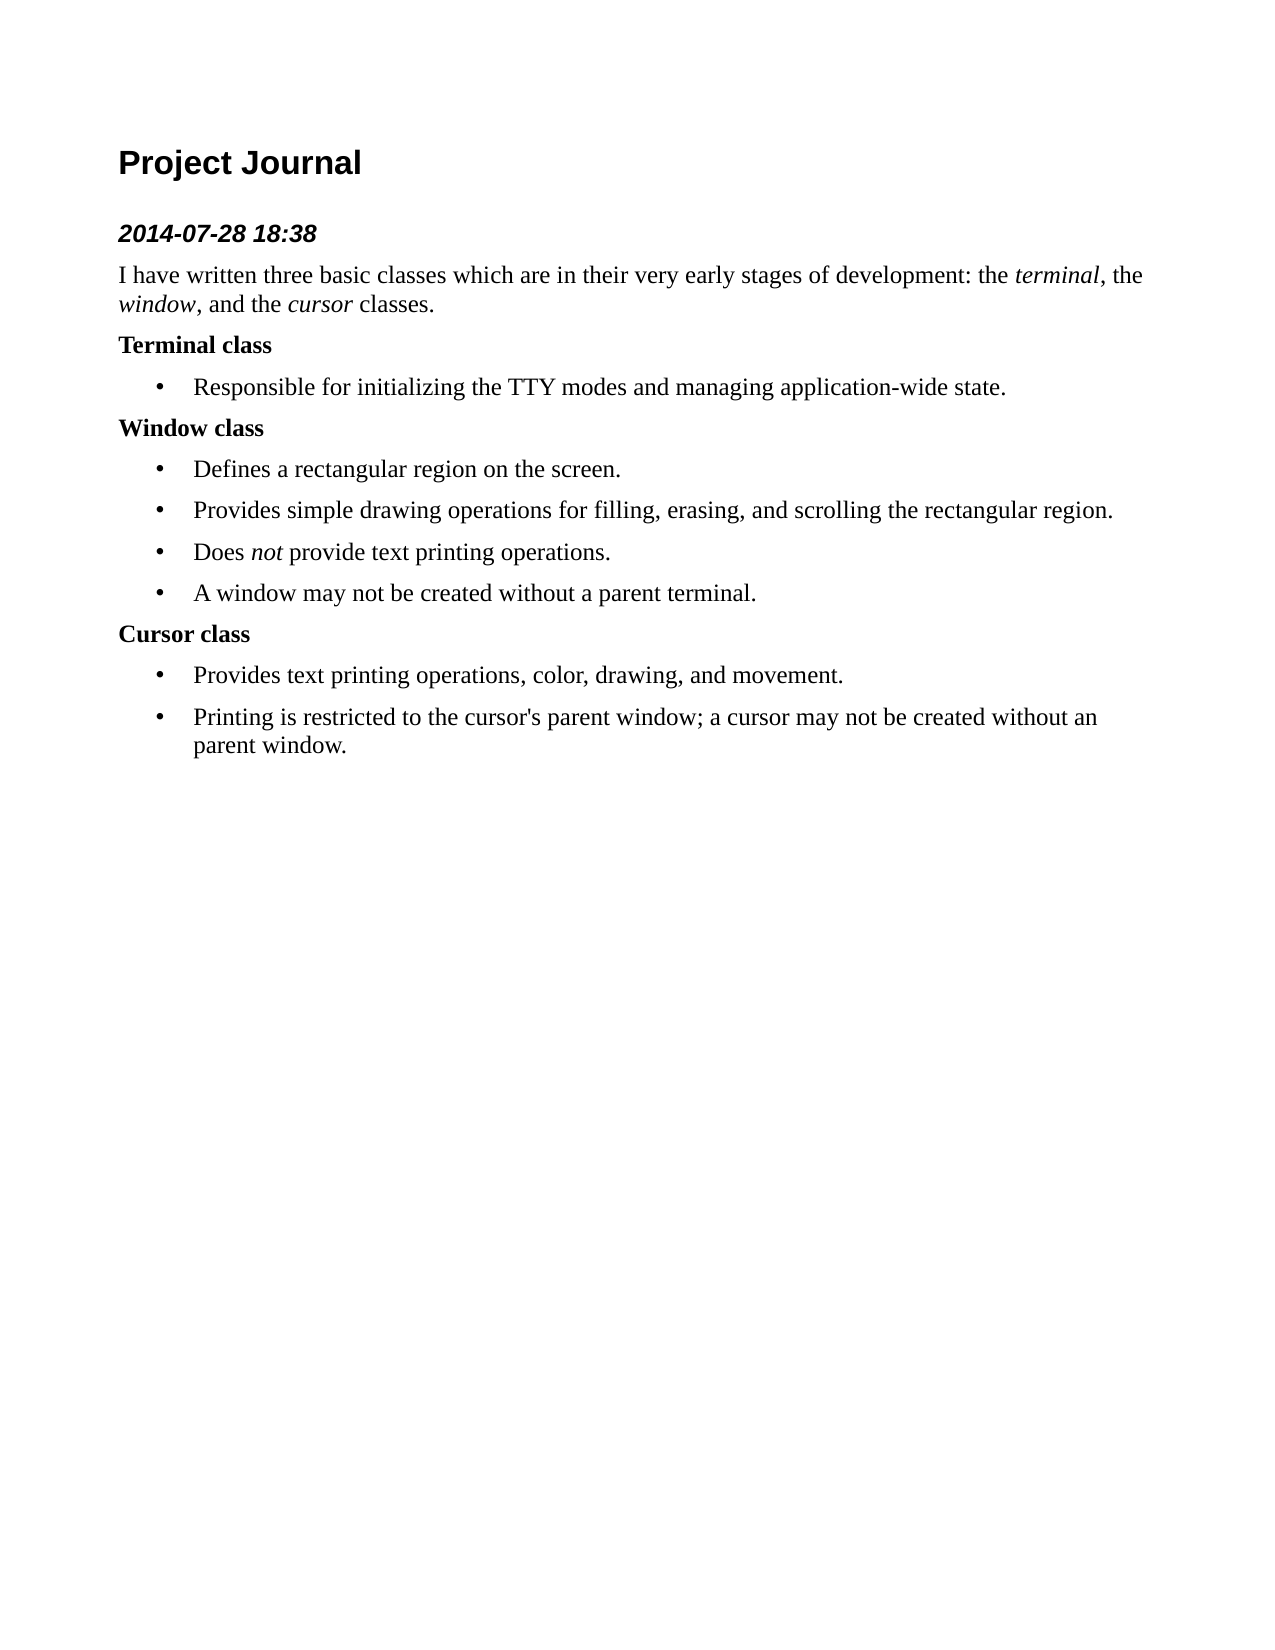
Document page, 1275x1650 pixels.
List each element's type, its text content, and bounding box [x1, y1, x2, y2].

list A window may not be created without a parent terminal. [156, 578, 1157, 607]
text I have written three basic classes which are in their very early stages of development: the terminal, the window, and the cursor classes. [118, 261, 1157, 318]
list Provides simple drawing operations for filling, erasing, and scrolling the rectangular region. [156, 496, 1157, 524]
text Terminal class [118, 331, 1157, 359]
subtitle Project Journal [118, 143, 1157, 182]
list Printing is restricted to the cursor's parent window; a cursor may not be created without an parent window. [156, 702, 1157, 759]
list Defines a rectangular region on the screen. [156, 454, 1157, 483]
list Provides text printing operations, color, drawing, and movement. [156, 661, 1157, 689]
list Does not provide text printing operations. [156, 537, 1157, 566]
list Responsible for initializing the TTY modes and managing application-wide state. [156, 372, 1157, 401]
text Cursor class [118, 619, 1157, 648]
subtitle 2014-07-28 18:38 [118, 219, 1157, 248]
text Window class [118, 413, 1157, 442]
